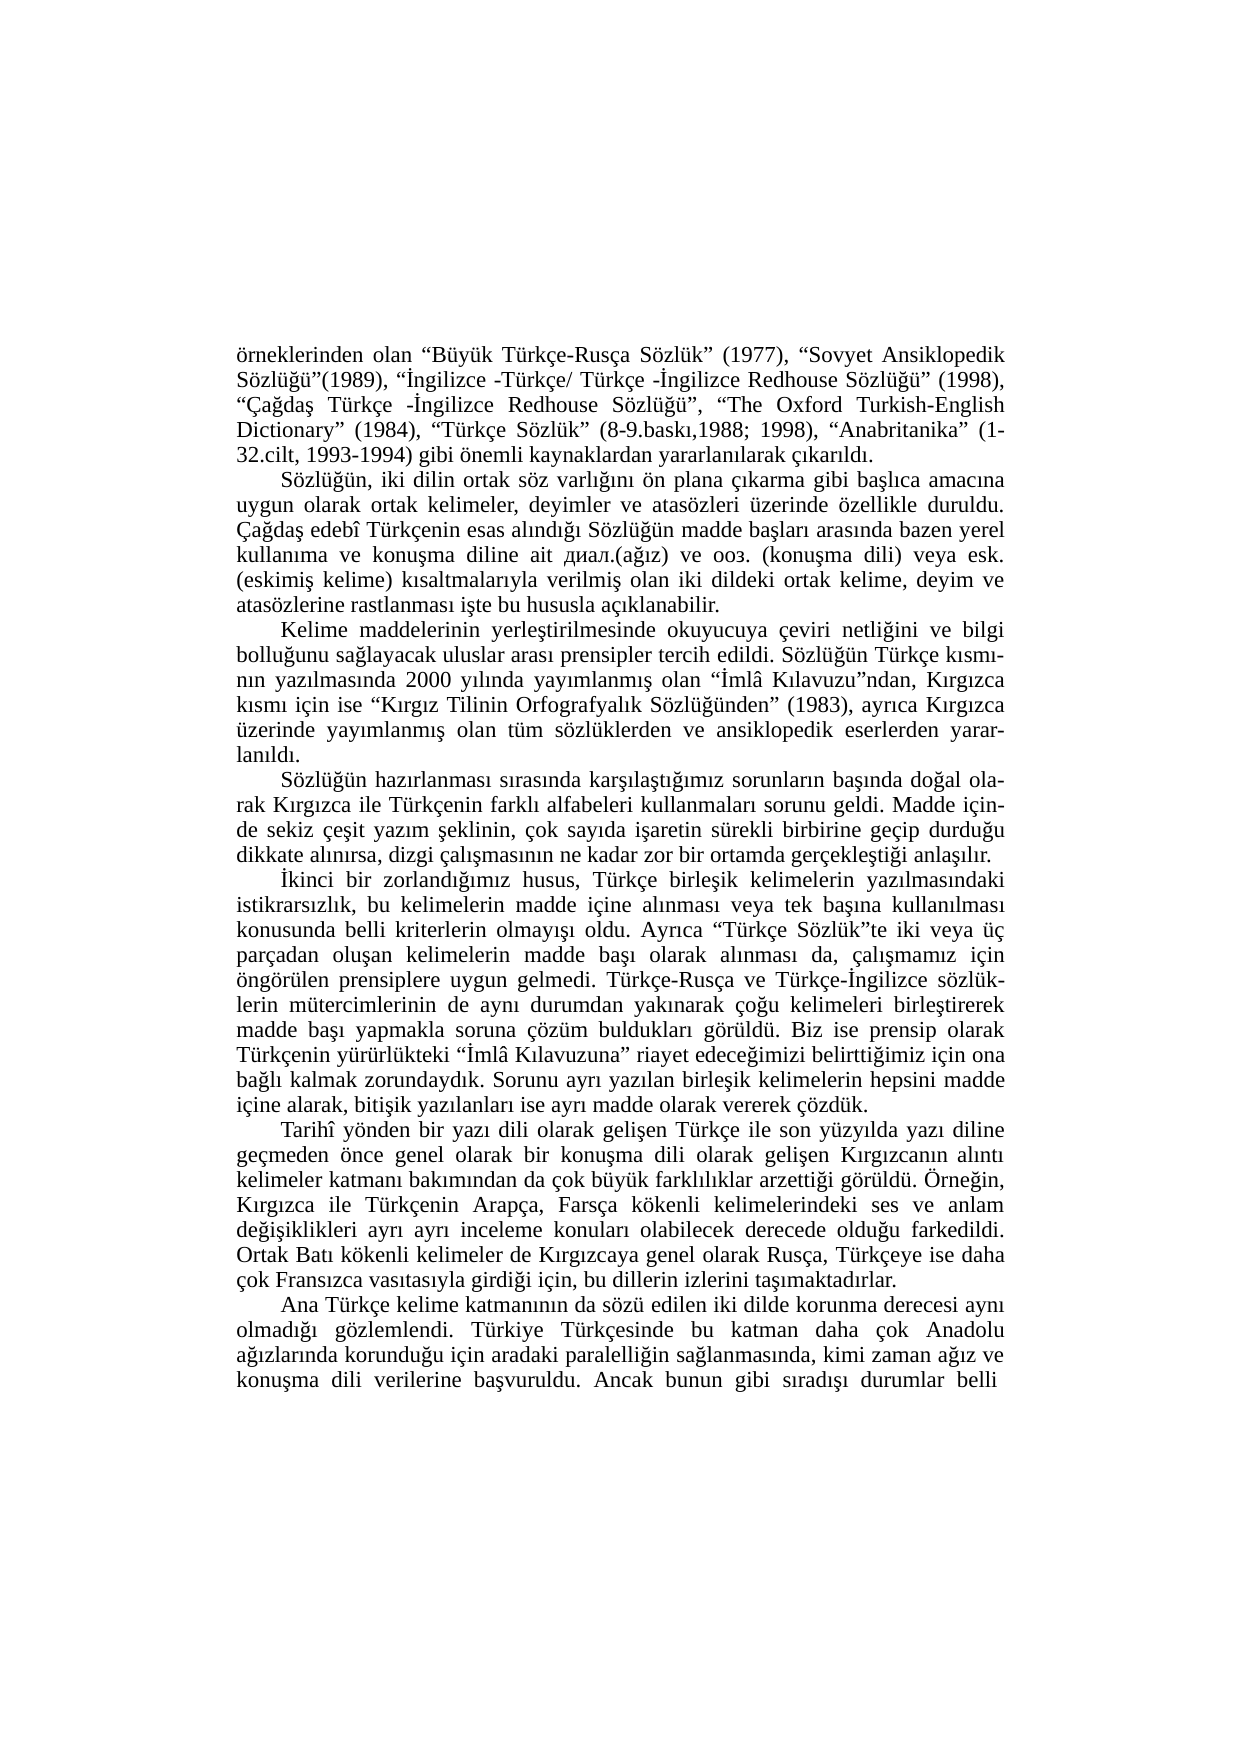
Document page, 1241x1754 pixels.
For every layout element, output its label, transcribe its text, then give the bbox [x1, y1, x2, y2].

text Sözlüğün, iki dilin ortak söz varlığını ön plana çıkarma gibi başlıca amacına uygun olarak ortak kelimeler, deyimler ve atasözleri üzerinde özellikle duruldu. Çağdaş edebî Türkçenin esas alındığı Sözlüğün madde başları arasında bazen yerel kullanıma ve konuşma diline ait диал.(ağız) ve ооз. (konuşma dili) veya esk. (eskimiş kelime) kısaltmalarıyla verilmiş olan iki dildeki ortak kelime, deyim ve atasözlerine rastlanması işte bu hususla açıklanabilir. [236, 467, 1005, 617]
text Ana Türkçe kelime katmanının da sözü edilen iki dilde korunma derecesi aynı olmadığı gözlemlendi. Türkiye Türkçesinde bu katman daha çok Anadolu ağızlarında korunduğu için aradaki paralelliğin sağlanmasında, kimi zaman ağız ve konuşma dili verilerine başvuruldu. Ancak bunun gibi sıradışı durumlar belli [236, 1292, 1005, 1392]
text Sözlüğün hazırlanması sırasında karşılaştığımız sorunların başında doğal ola- rak Kırgızca ile Türkçenin farklı alfabeleri kullanmaları sorunu geldi. Madde için- de sekiz çeşit yazım şeklinin, çok sayıda işaretin sürekli birbirine geçip durduğu dikkate alınırsa, dizgi çalışmasının ne kadar zor bir ortamda gerçekleştiği anlaşılır. [236, 767, 1005, 867]
text Kelime maddelerinin yerleştirilmesinde okuyucuya çeviri netliğini ve bilgi bolluğunu sağlayacak uluslar arası prensipler tercih edildi. Sözlüğün Türkçe kısmı- nın yazılmasında 2000 yılında yayımlanmış olan “İmlâ Kılavuzu”ndan, Kırgızca kısmı için ise “Kırgız Tilinin Orfografyalık Sözlüğünden” (1983), ayrıca Kırgızca üzerinde yayımlanmış olan tüm sözlüklerden ve ansiklopedik eserlerden yarar- lanıldı. [236, 617, 1005, 767]
text Tarihî yönden bir yazı dili olarak gelişen Türkçe ile son yüzyılda yazı diline geçmeden önce genel olarak bir konuşma dili olarak gelişen Kırgızcanın alıntı kelimeler katmanı bakımından da çok büyük farklılıklar arzettiği görüldü. Örneğin, Kırgızca ile Türkçenin Arapça, Farsça kökenli kelimelerindeki ses ve anlam değişiklikleri ayrı ayrı inceleme konuları olabilecek derecede olduğu farkedildi. Ortak Batı kökenli kelimeler de Kırgızcaya genel olarak Rusça, Türkçeye ise daha çok Fransızca vasıtasıyla girdiği için, bu dillerin izlerini taşımaktadırlar. [236, 1117, 1005, 1292]
text İkinci bir zorlandığımız husus, Türkçe birleşik kelimelerin yazılmasındaki istikrarsızlık, bu kelimelerin madde içine alınması veya tek başına kullanılması konusunda belli kriterlerin olmayışı oldu. Ayrıca “Türkçe Sözlük”te iki veya üç parçadan oluşan kelimelerin madde başı olarak alınması da, çalışmamız için öngörülen prensiplere uygun gelmedi. Türkçe-Rusça ve Türkçe-İngilizce sözlük- lerin mütercimlerinin de aynı durumdan yakınarak çoğu kelimeleri birleştirerek madde başı yapmakla soruna çözüm buldukları görüldü. Biz ise prensip olarak Türkçenin yürürlükteki “İmlâ Kılavuzuna” riayet edeceğimizi belirttiğimiz için ona bağlı kalmak zorundaydık. Sorunu ayrı yazılan birleşik kelimelerin hepsini madde içine alarak, bitişik yazılanları ise ayrı madde olarak vererek çözdük. [236, 867, 1005, 1117]
text örneklerinden olan “Büyük Türkçe-Rusça Sözlük” (1977), “Sovyet Ansiklopedik Sözlüğü”(1989), “İngilizce -Türkçe/ Türkçe -İngilizce Redhouse Sözlüğü” (1998), “Çağdaş Türkçe -İngilizce Redhouse Sözlüğü”, “The Oxford Turkish-English Dictionary” (1984), “Türkçe Sözlük” (8-9.baskı,1988; 1998), “Anabritanika” (1- 32.cilt, 1993-1994) gibi önemli kaynaklardan yararlanılarak çıkarıldı. [236, 342, 1005, 467]
